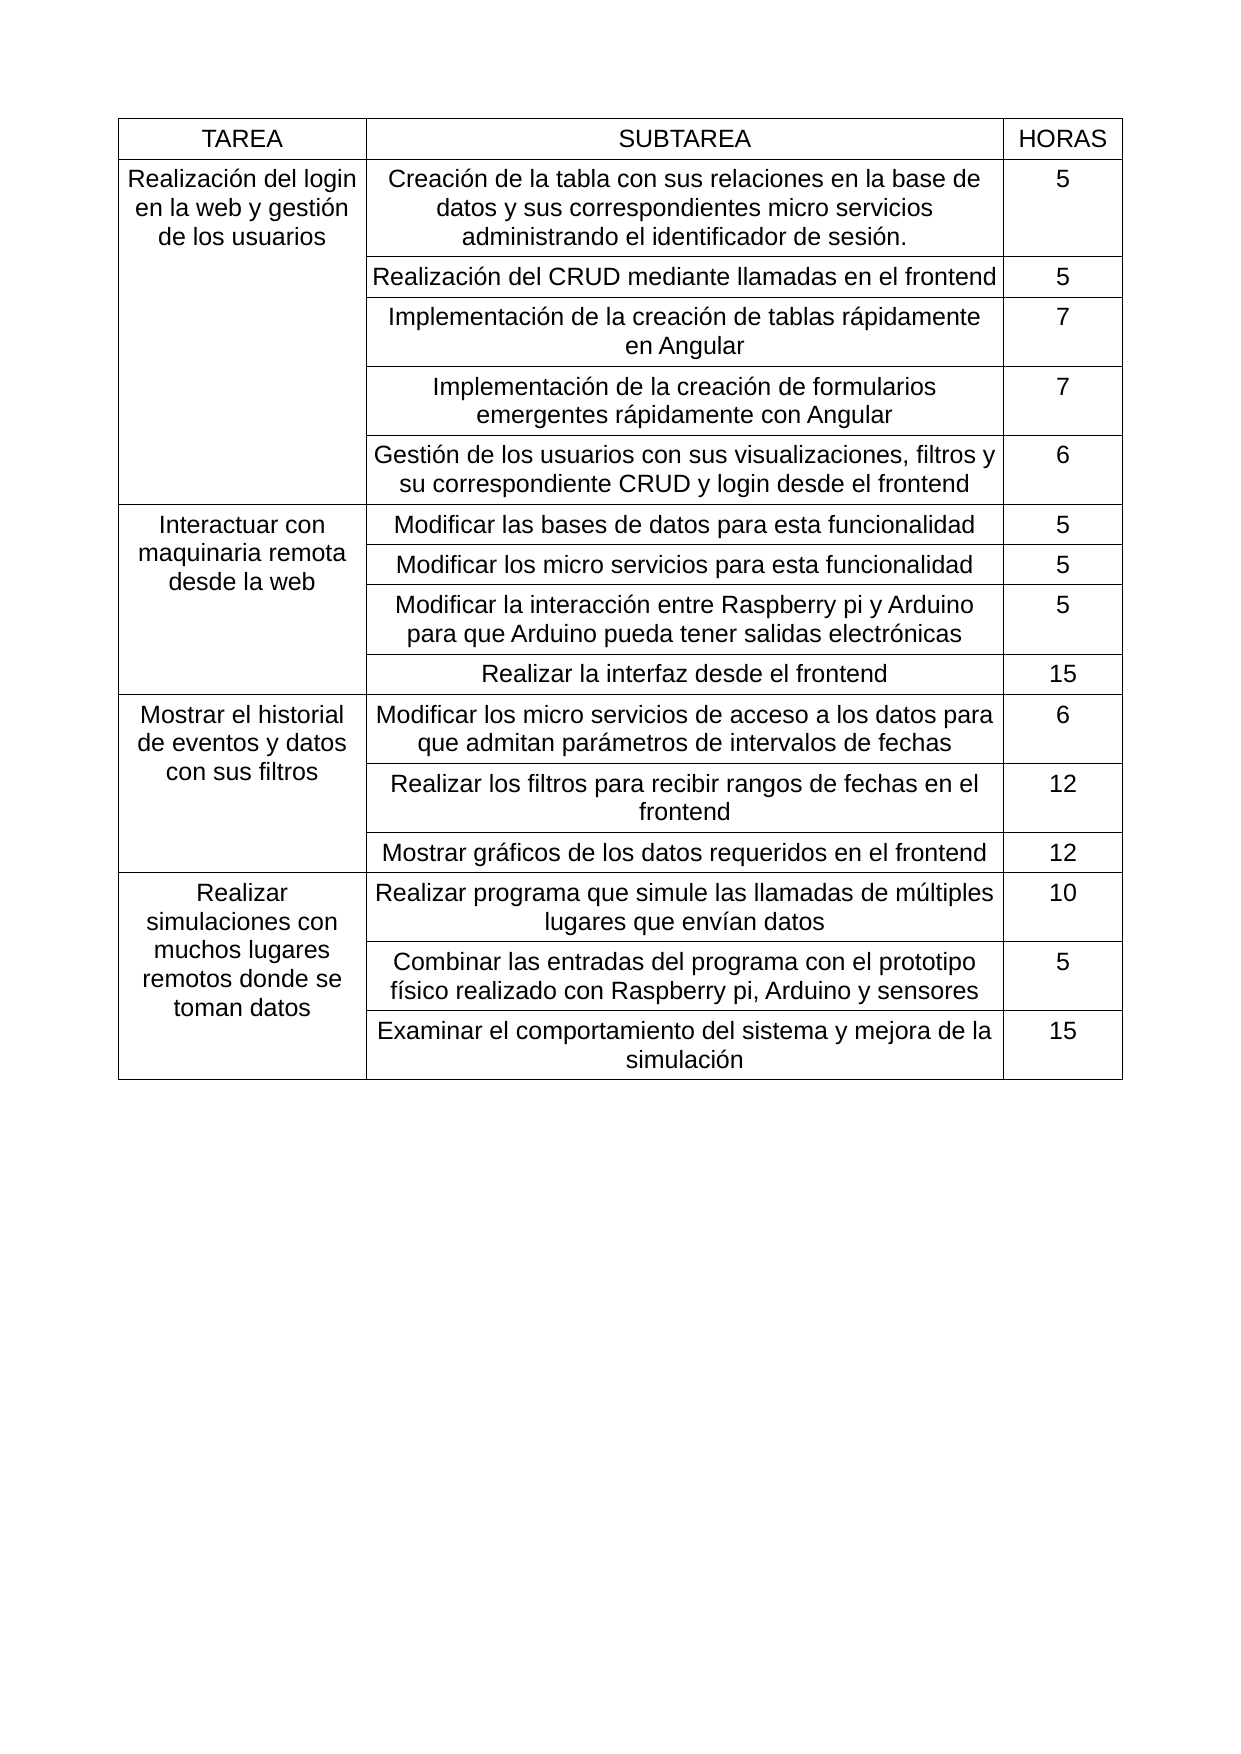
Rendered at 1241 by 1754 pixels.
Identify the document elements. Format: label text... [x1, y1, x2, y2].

table_cell 5 [1004, 257, 1122, 297]
table_cell 15 [1004, 1011, 1122, 1079]
table_cell 5 [1004, 585, 1122, 653]
table_header HORAS [1004, 119, 1122, 158]
table_cell 6 [1004, 436, 1122, 504]
table_cell Creación de la tabla con sus relaciones en la base de datos y sus correspondientes micro servicios administrando el identificador de sesión. [367, 160, 1003, 256]
table_cell Interactuar con maquinaria remota desde la web [119, 505, 366, 694]
table_header SUBTAREA [367, 119, 1003, 158]
table_cell 5 [1004, 545, 1122, 584]
table_cell 12 [1004, 833, 1122, 872]
table_cell Implementación de la creación de formularios emergentes rápidamente con Angular [367, 367, 1003, 435]
table_cell Modificar las bases de datos para esta funcionalidad [367, 505, 1003, 544]
table_header TAREA [119, 119, 366, 158]
table_cell Realizar los filtros para recibir rangos de fechas en el frontend [367, 764, 1003, 832]
table_cell 5 [1004, 942, 1122, 1010]
table_cell Implementación de la creación de tablas rápidamente en Angular [367, 298, 1003, 366]
table_cell Combinar las entradas del programa con el prototipo físico realizado con Raspberry pi, Arduino y sensores [367, 942, 1003, 1010]
table_cell 5 [1004, 505, 1122, 544]
table_cell Realización del login en la web y gestión de los usuarios [119, 160, 366, 504]
table_cell Modificar los micro servicios de acceso a los datos para que admitan parámetros de intervalos de fechas [367, 695, 1003, 763]
table_cell 15 [1004, 655, 1122, 694]
table_cell 10 [1004, 873, 1122, 941]
table_cell 6 [1004, 695, 1122, 763]
table_cell Realización del CRUD mediante llamadas en el frontend [367, 257, 1003, 297]
table_cell Realizar simulaciones con muchos lugares remotos donde se toman datos [119, 873, 366, 1079]
table_cell Mostrar gráficos de los datos requeridos en el frontend [367, 833, 1003, 872]
table_cell Modificar los micro servicios para esta funcionalidad [367, 545, 1003, 584]
table_cell Realizar programa que simule las llamadas de múltiples lugares que envían datos [367, 873, 1003, 941]
table_cell 7 [1004, 298, 1122, 366]
table_cell Mostrar el historial de eventos y datos con sus filtros [119, 695, 366, 872]
table_cell Gestión de los usuarios con sus visualizaciones, filtros y su correspondiente CRUD y login desde el frontend [367, 436, 1003, 504]
table_cell Examinar el comportamiento del sistema y mejora de la simulación [367, 1011, 1003, 1079]
table_cell 7 [1004, 367, 1122, 435]
table_cell Realizar la interfaz desde el frontend [367, 655, 1003, 694]
table_cell 5 [1004, 160, 1122, 256]
table_cell 12 [1004, 764, 1122, 832]
table_cell Modificar la interacción entre Raspberry pi y Arduino para que Arduino pueda tener salidas electrónicas [367, 585, 1003, 653]
